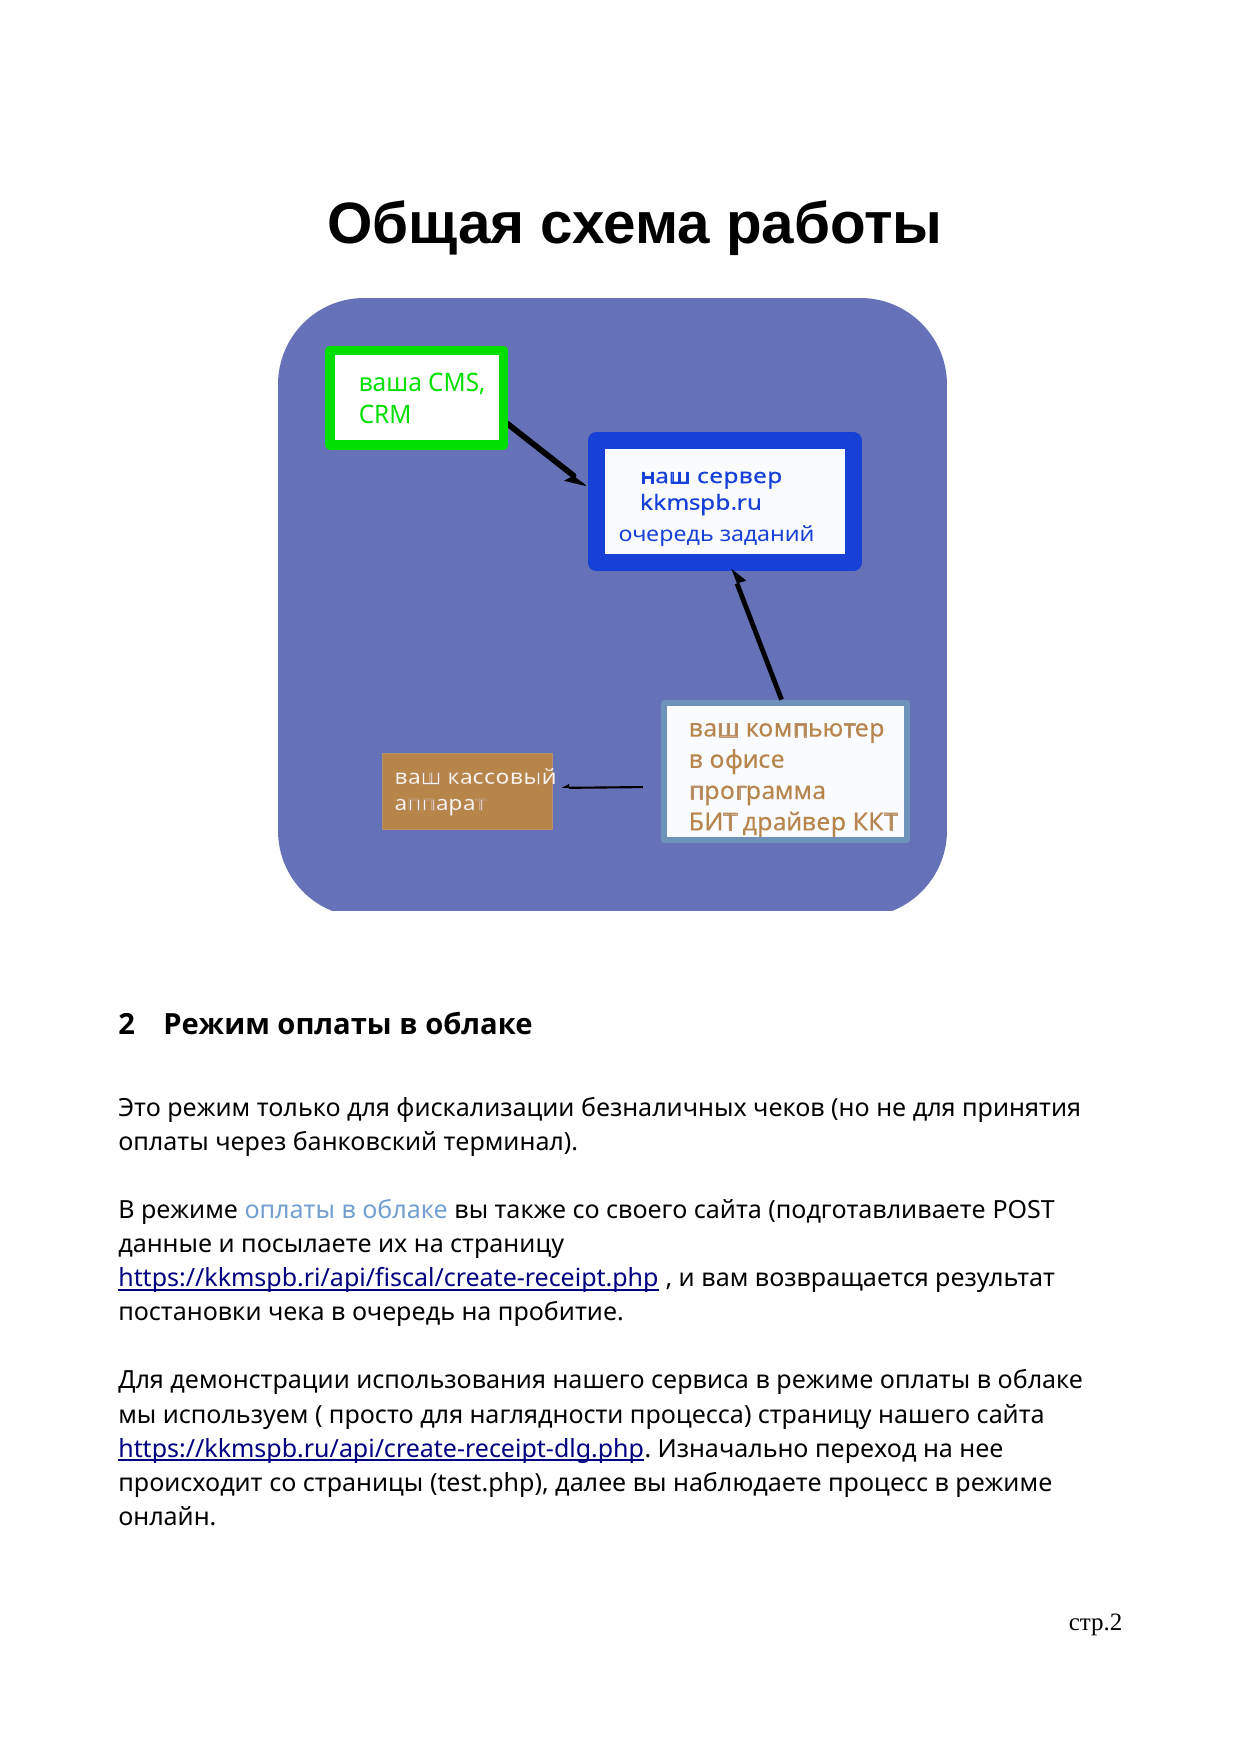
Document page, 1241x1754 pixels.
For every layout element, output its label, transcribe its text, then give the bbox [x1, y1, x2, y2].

subtitle Режим оплаты в облаке [118, 1003, 1122, 1043]
text https://kkmspb.ru/api/create-receipt-dlg.php. Изначально переход на нее происходит со страницы (test.php), далее вы наблюдаете процесс в режиме онлайн. [118, 1430, 1122, 1532]
text В режиме оплаты в облаке вы также со своего сайта (подготавливаете POST данные и посылаете их на страницу https://kkmspb.ri/api/fiscal/create-receipt.php , и вам возвращается результат постановки чека в очередь на пробитие. [118, 1192, 1122, 1328]
text Для демонстрации использования нашего сервиса в режиме оплаты в облаке мы используем ( просто для наглядности процесса) страницу нашего сайта [118, 1362, 1122, 1430]
text Это режим только для фискализации безналичных чеков (но не для принятия оплаты через банковский терминал). [118, 1090, 1122, 1158]
title Общая схема работы [118, 189, 1122, 256]
